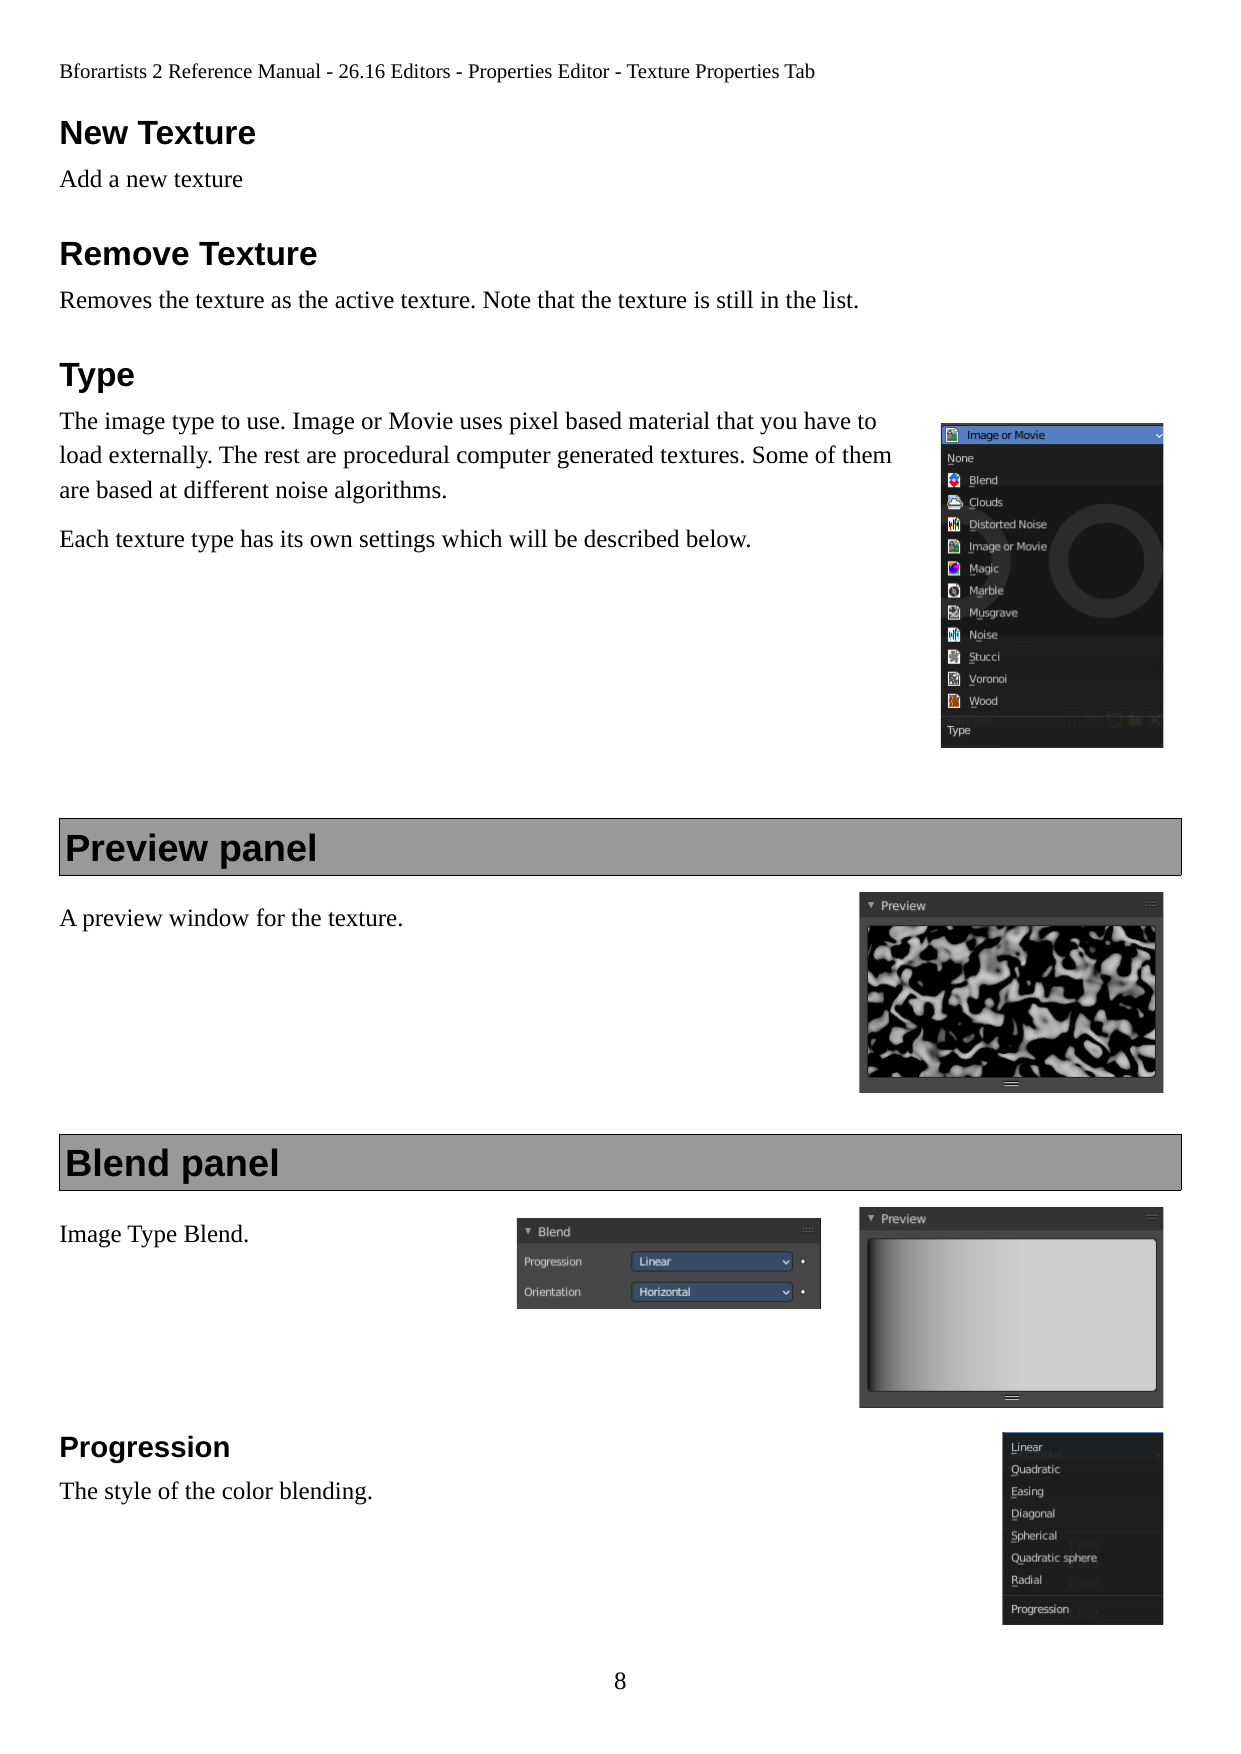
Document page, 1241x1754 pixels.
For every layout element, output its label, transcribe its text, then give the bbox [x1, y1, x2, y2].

text Image Type Blend. [59, 1219, 516, 1248]
text Removes the texture as the active texture. Note that the texture is still in the list. [59, 285, 1181, 313]
picture [516, 1218, 821, 1309]
text [821, 1219, 859, 1248]
picture [859, 1207, 1164, 1408]
text Each texture type has its own settings which will be described below. [59, 524, 940, 553]
picture [859, 892, 1164, 1093]
text [1164, 1219, 1181, 1248]
subtitle Progression [59, 1430, 1181, 1463]
text Add a new texture [59, 164, 1181, 192]
text The image type to use. Image or Movie uses pixel based material that you have to load externally. The rest are procedural computer generated textures. Some of them are based at different noise algorithms. [59, 406, 1181, 503]
subtitle Type [59, 355, 1181, 393]
subtitle Remove Texture [59, 234, 1181, 272]
table_header Preview panel [60, 819, 1181, 875]
table_header Blend panel [60, 1135, 1181, 1190]
text The style of the color blending. [59, 1476, 1002, 1505]
text A preview window for the texture. [59, 903, 859, 932]
subtitle New Texture [59, 113, 1181, 151]
picture [940, 423, 1164, 748]
picture [1002, 1432, 1164, 1625]
